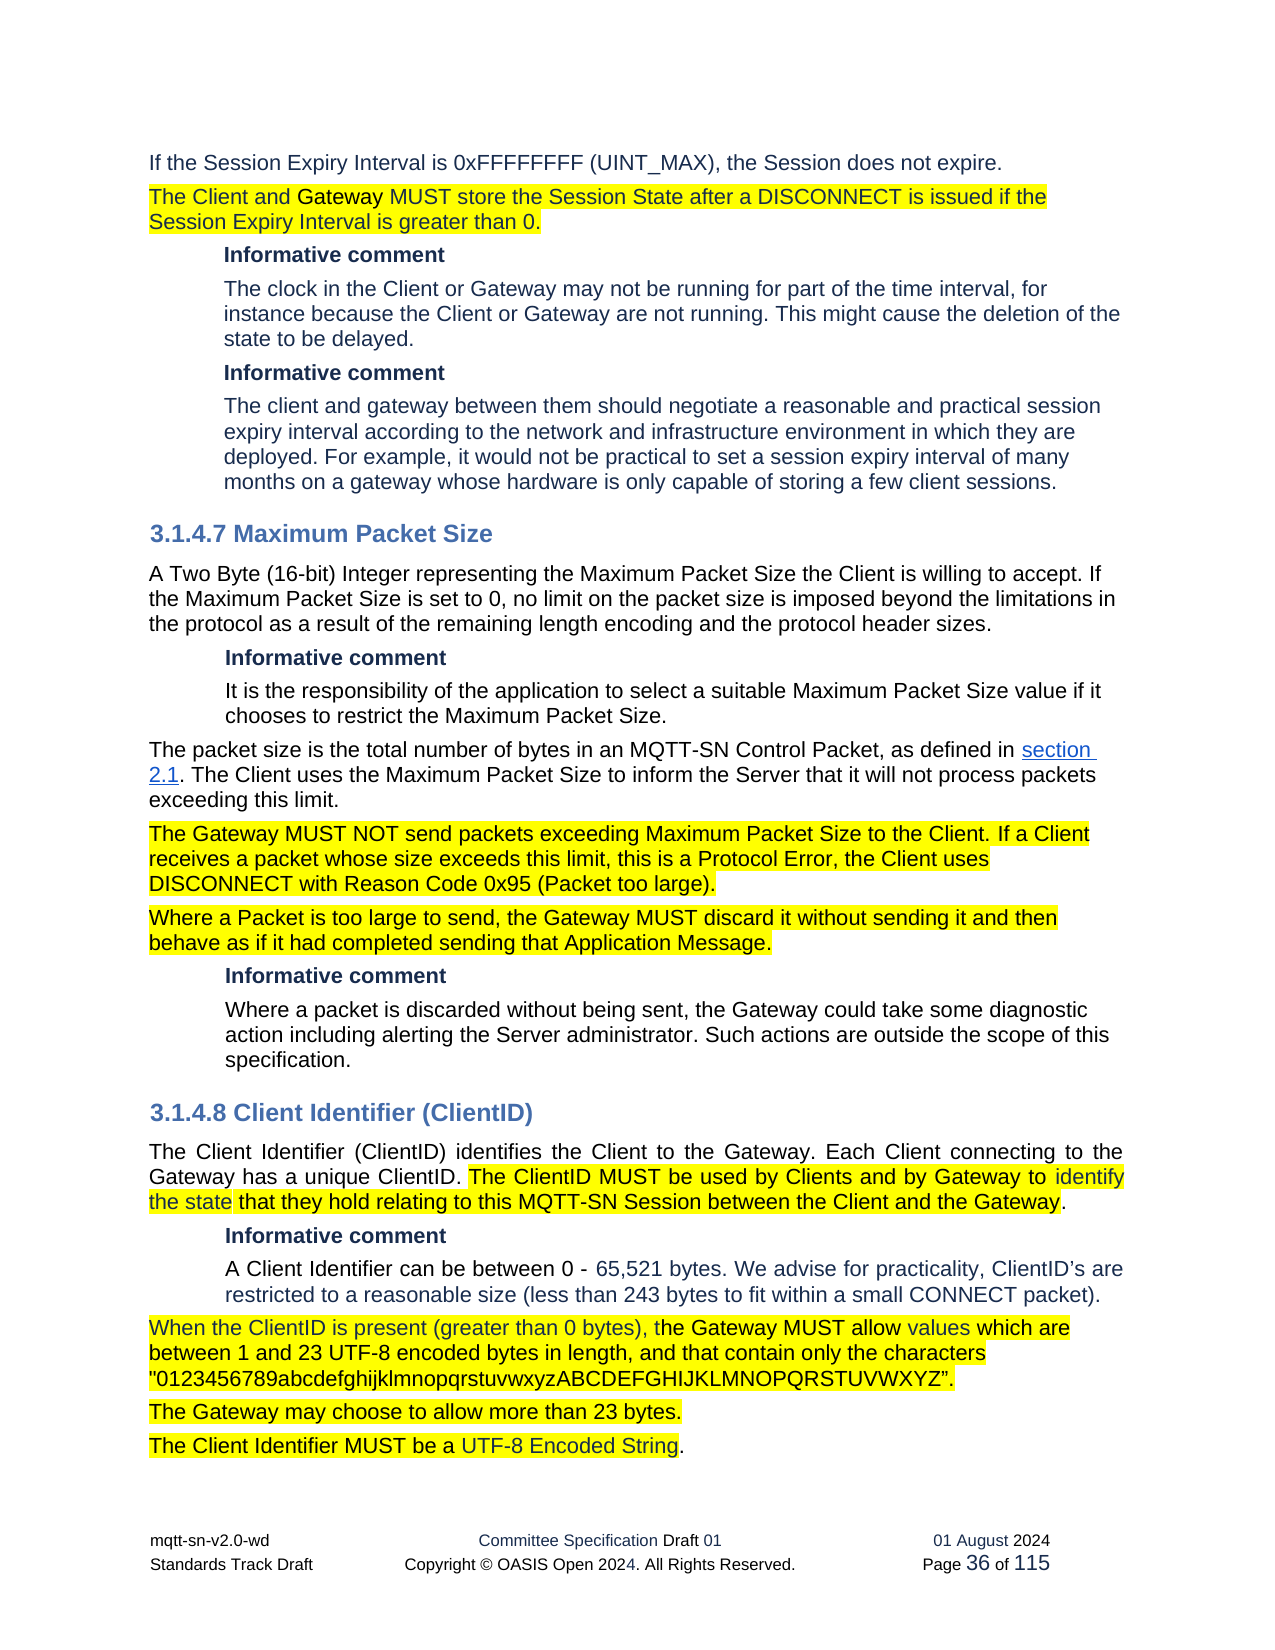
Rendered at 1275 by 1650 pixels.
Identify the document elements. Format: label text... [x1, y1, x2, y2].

text It is the responsibility of the application to select a suitable Maximum Packet Size value if it chooses to restrict the Maximum Packet Size. [225, 678, 1124, 728]
text Informative comment [225, 644, 1124, 669]
text Where a packet is discarded without being sent, the Gateway could take some diagnostic action including alerting the Server administrator. Such actions are outside the scope of this specification. [225, 997, 1124, 1072]
text Informative comment [223, 242, 1124, 267]
text The clock in the Client or Gateway may not be running for part of the time interval, for instance because the Client or Gateway are not running. This might cause the deletion of the state to be delayed. [223, 276, 1124, 351]
text The Client Identifier MUST be a UTF-8 Encoded String. [148, 1432, 1124, 1458]
text The client and gateway between them should negotiate a reasonable and practical session expiry interval according to the network and infrastructure environment in which they are deployed. For example, it would not be practical to set a session expiry interval of many months on a gateway whose hardware is only capable of storing a few client sessions. [223, 393, 1124, 494]
text Where a Packet is too large to send, the Gateway MUST discard it without sending it and then behave as if it had completed sending that Application Message. [148, 904, 1124, 955]
text The Client Identifier (ClientID) identifies the Client to the Gateway. Each Client connecting to the Gateway has a unique ClientID. The ClientID MUST be used by Clients and by Gateway to identify the state that they hold relating to this MQTT-SN Session between the Client and the Gateway. [148, 1139, 1124, 1214]
text The packet size is the total number of bytes in an MQTT-SN Control Packet, as defined in section 2.1. The Client uses the Maximum Packet Size to inform the Server that it will not process packets exceeding this limit. [148, 737, 1124, 812]
text If the Session Expiry Interval is 0xFFFFFFFF (UINT_MAX), the Session does not expire. [148, 150, 1124, 175]
text The Client and Gateway MUST store the Session State after a DISCONNECT is issued if the Session Expiry Interval is greater than 0. [148, 183, 1124, 234]
text Informative comment [225, 963, 1124, 988]
subtitle 3.1.4.7 Maximum Packet Size [150, 519, 1124, 548]
text A Client Identifier can be between 0 - 65,521 bytes. We advise for practicality, ClientID’s are restricted to a reasonable size (less than 243 bytes to fit within a small CONNECT packet). [225, 1256, 1124, 1307]
text A Two Byte (16-bit) Integer representing the Maximum Packet Size the Client is willing to accept. If the Maximum Packet Size is set to 0, no limit on the packet size is imposed beyond the limitations in the protocol as a result of the remaining length encoding and the protocol header sizes. [148, 560, 1124, 636]
text The Gateway MUST NOT send packets exceeding Maximum Packet Size to the Client. If a Client receives a packet whose size exceeds this limit, this is a Protocol Error, the Client uses DISCONNECT with Reason Code 0x95 (Packet too large). [148, 821, 1124, 896]
text When the ClientID is present (greater than 0 bytes), the Gateway MUST allow values which are between 1 and 23 UTF-8 encoded bytes in length, and that contain only the characters "0123456789abcdefghijklmnopqrstuvwxyzABCDEFGHIJKLMNOPQRSTUVWXYZ”. [148, 1315, 1124, 1391]
text The Gateway may choose to allow more than 23 bytes. [148, 1399, 1124, 1424]
text Informative comment [225, 1223, 1124, 1248]
subtitle 3.1.4.8 Client Identifier (ClientID) [150, 1097, 1124, 1126]
text Informative comment [223, 360, 1124, 385]
